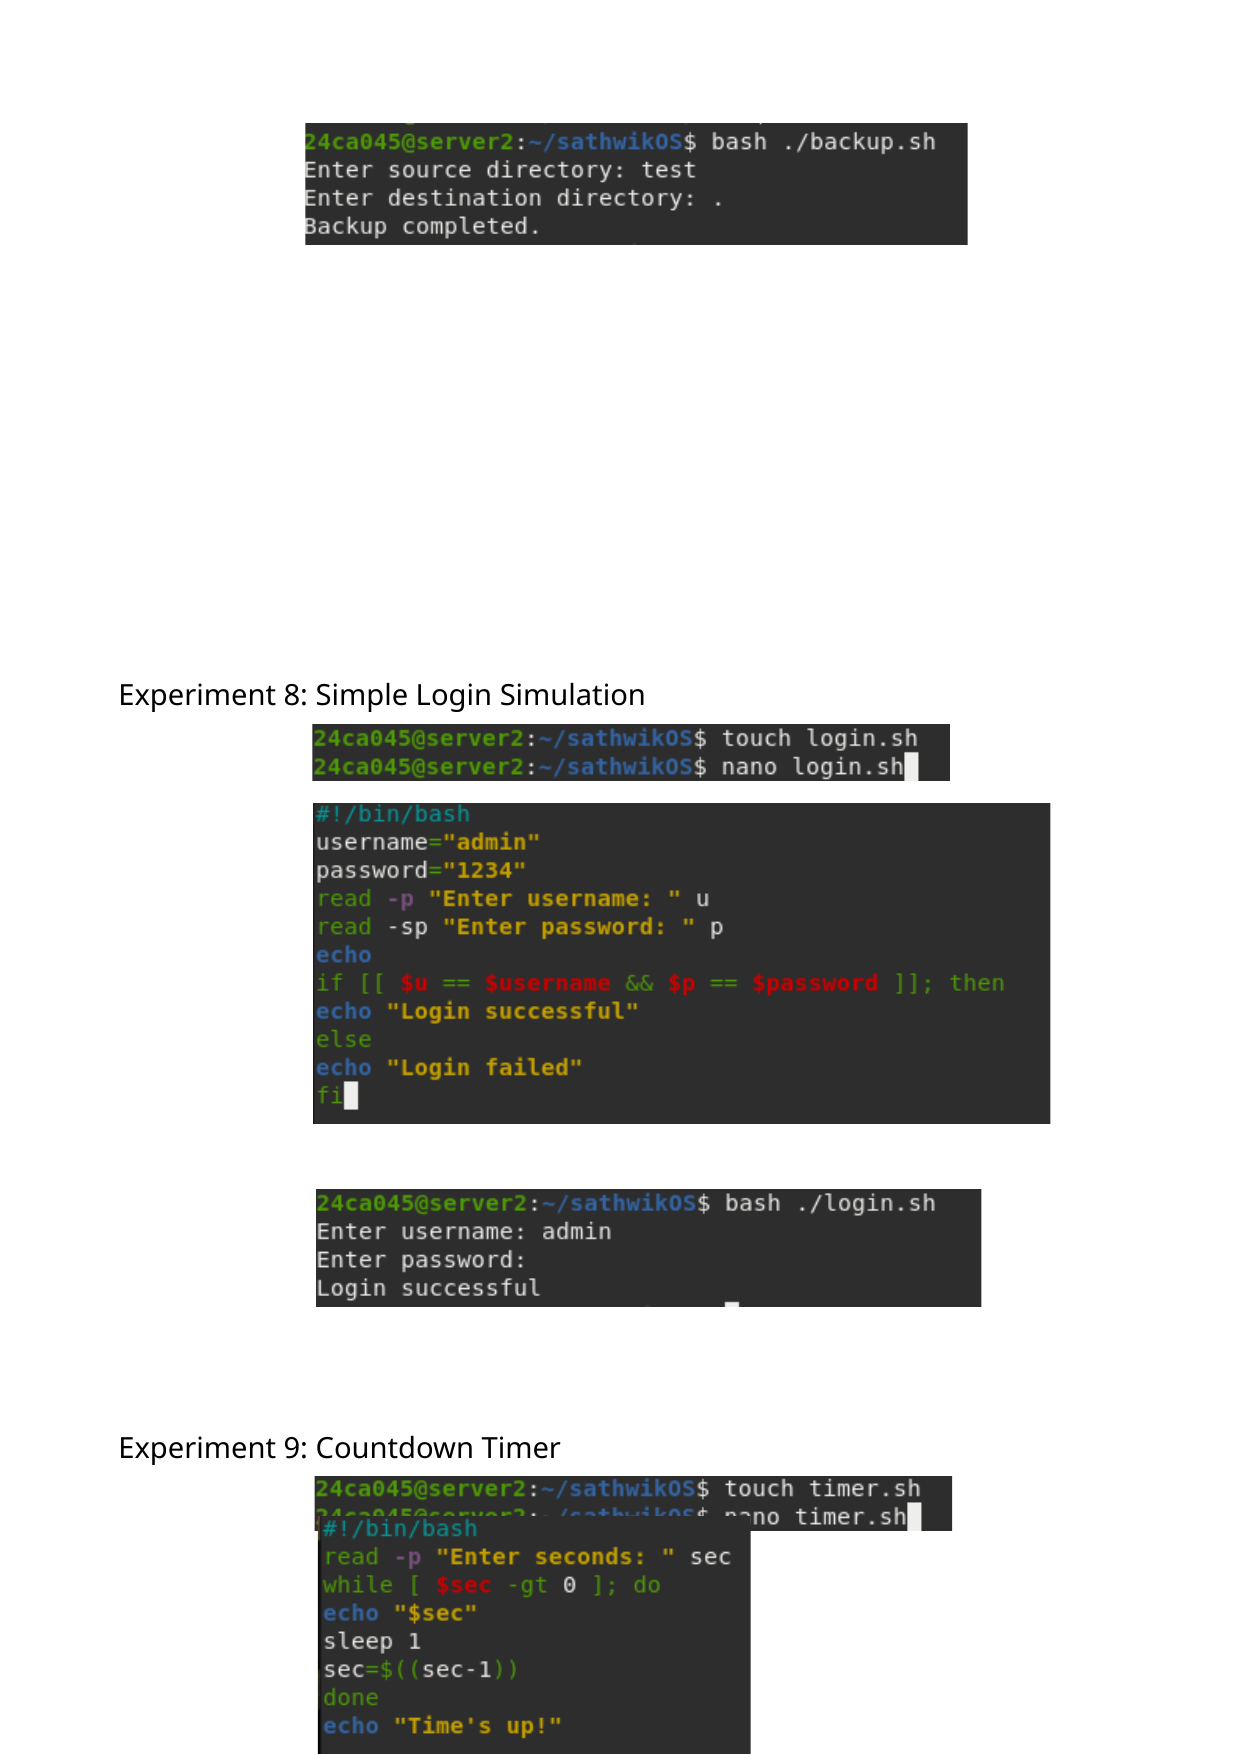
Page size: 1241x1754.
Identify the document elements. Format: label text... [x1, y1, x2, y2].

picture [316, 1189, 982, 1307]
picture [312, 724, 950, 781]
text Experiment 8: Simple Login Simulation [118, 674, 1122, 713]
picture [313, 803, 1051, 1124]
picture [314, 1476, 953, 1754]
text Experiment 9: Countdown Timer [118, 1428, 1122, 1467]
picture [305, 123, 968, 245]
